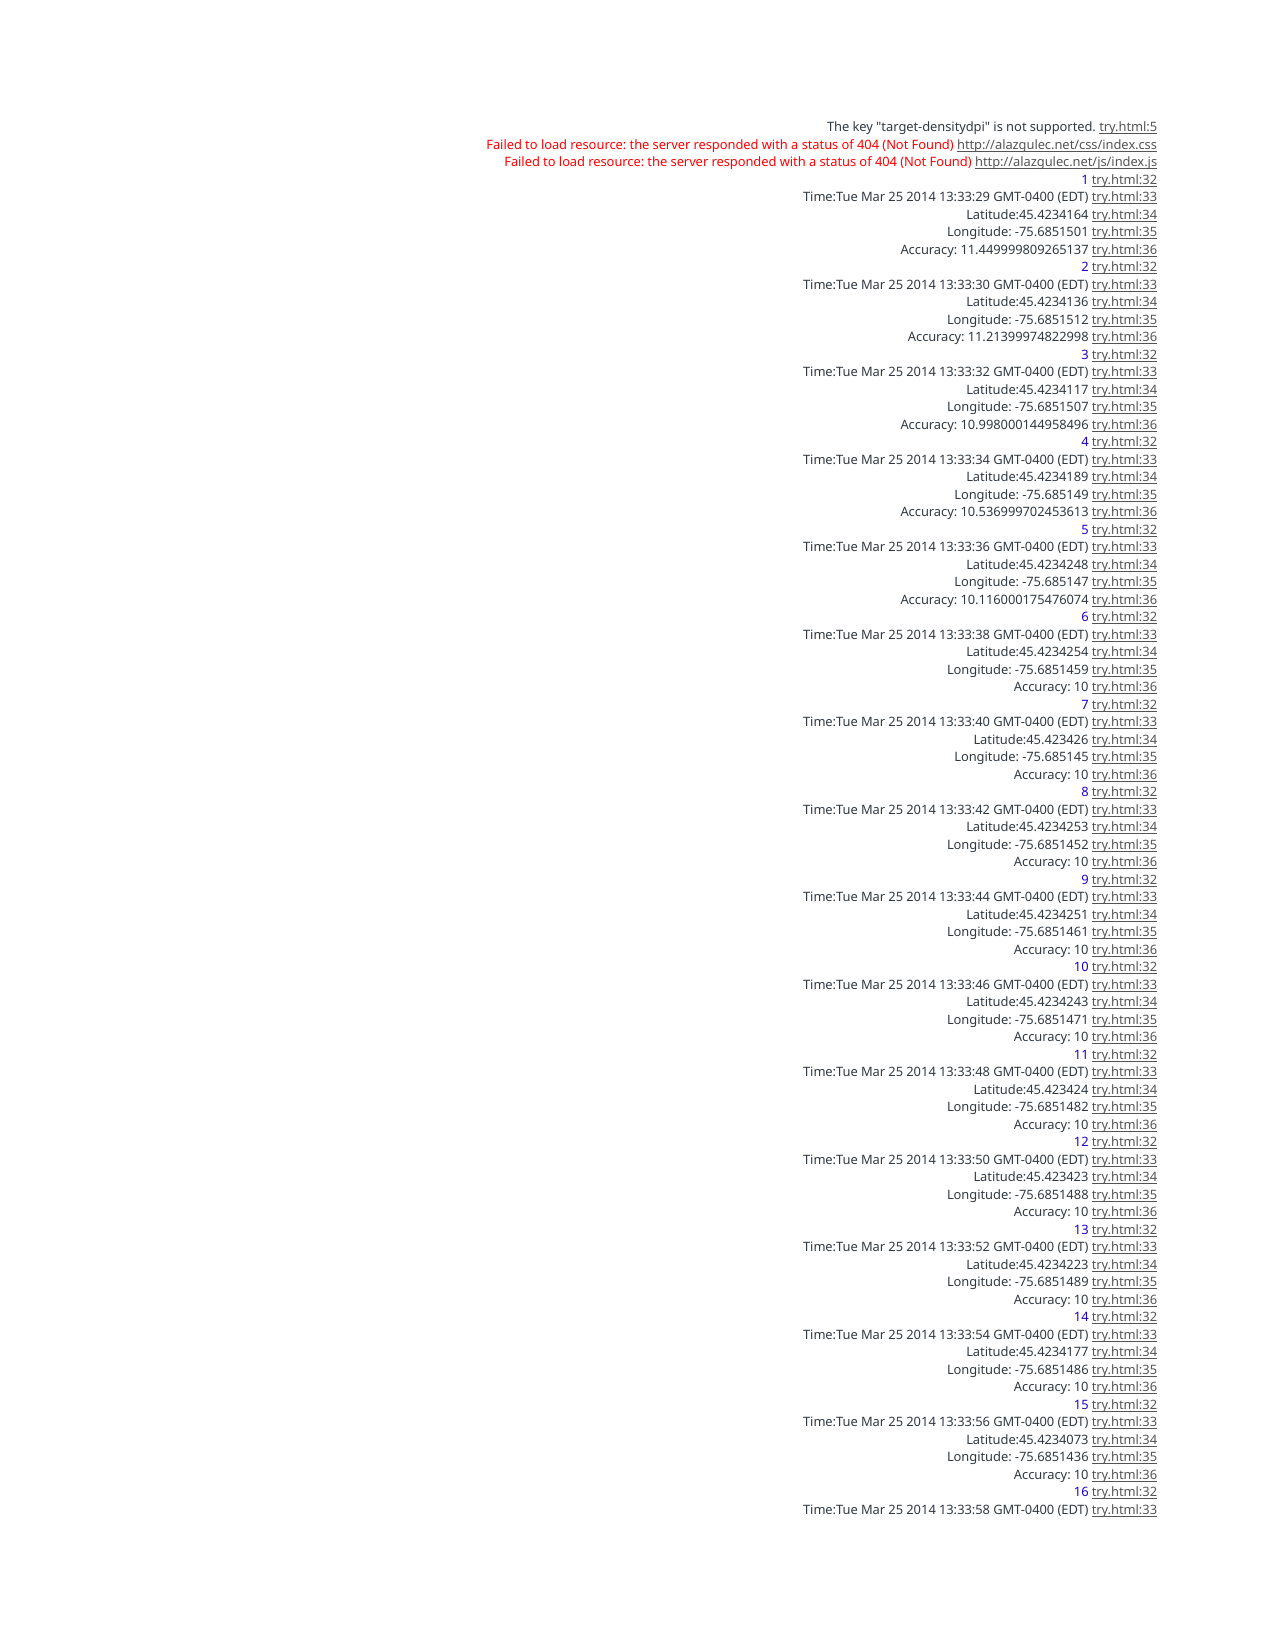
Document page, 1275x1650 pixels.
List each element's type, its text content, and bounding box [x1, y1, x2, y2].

text 15 try.html:32 [151, 1396, 1157, 1413]
text Time:Tue Mar 25 2014 13:33:38 GMT-0400 (EDT) try.html:33 [151, 626, 1157, 643]
text 16 try.html:32 [151, 1483, 1157, 1501]
text Longitude: -75.6851488 try.html:35 [151, 1186, 1157, 1203]
text Accuracy: 10 try.html:36 [151, 853, 1157, 871]
text Time:Tue Mar 25 2014 13:33:32 GMT-0400 (EDT) try.html:33 [151, 363, 1157, 381]
text 12 try.html:32 [151, 1133, 1157, 1151]
text 2 try.html:32 [151, 258, 1157, 276]
text 8 try.html:32 [151, 783, 1157, 801]
text Latitude:45.423426 try.html:34 [151, 731, 1157, 748]
text 9 try.html:32 [151, 871, 1157, 888]
text 4 try.html:32 [151, 433, 1157, 451]
text Accuracy: 10 try.html:36 [151, 766, 1157, 783]
text Time:Tue Mar 25 2014 13:33:36 GMT-0400 (EDT) try.html:33 [151, 538, 1157, 556]
text 10 try.html:32 [151, 958, 1157, 976]
text Latitude:45.4234248 try.html:34 [151, 556, 1157, 573]
text Latitude:45.423423 try.html:34 [151, 1168, 1157, 1186]
text Longitude: -75.6851459 try.html:35 [151, 661, 1157, 678]
text Latitude:45.4234254 try.html:34 [151, 643, 1157, 661]
text Latitude:45.4234117 try.html:34 [151, 381, 1157, 398]
text Latitude:45.4234164 try.html:34 [151, 206, 1157, 223]
text Accuracy: 10.536999702453613 try.html:36 [151, 503, 1157, 521]
text Latitude:45.4234251 try.html:34 [151, 906, 1157, 923]
text Time:Tue Mar 25 2014 13:33:48 GMT-0400 (EDT) try.html:33 [151, 1063, 1157, 1081]
text Longitude: -75.685149 try.html:35 [151, 486, 1157, 503]
text 3 try.html:32 [151, 346, 1157, 363]
text Time:Tue Mar 25 2014 13:33:34 GMT-0400 (EDT) try.html:33 [151, 451, 1157, 468]
text Longitude: -75.6851461 try.html:35 [151, 923, 1157, 941]
text Latitude:45.423424 try.html:34 [151, 1081, 1157, 1098]
text 5 try.html:32 [151, 521, 1157, 538]
text Longitude: -75.6851489 try.html:35 [151, 1273, 1157, 1291]
text Failed to load resource: the server responded with a status of 404 (Not Found) http://alazgulec.net/css/index.css [151, 136, 1157, 153]
text 6 try.html:32 [151, 608, 1157, 626]
text Time:Tue Mar 25 2014 13:33:42 GMT-0400 (EDT) try.html:33 [151, 801, 1157, 818]
text Longitude: -75.685147 try.html:35 [151, 573, 1157, 591]
text Time:Tue Mar 25 2014 13:33:40 GMT-0400 (EDT) try.html:33 [151, 713, 1157, 731]
text Time:Tue Mar 25 2014 13:33:44 GMT-0400 (EDT) try.html:33 [151, 888, 1157, 906]
text Latitude:45.4234177 try.html:34 [151, 1343, 1157, 1361]
text Latitude:45.4234223 try.html:34 [151, 1256, 1157, 1273]
text Longitude: -75.6851501 try.html:35 [151, 223, 1157, 241]
text Longitude: -75.6851482 try.html:35 [151, 1098, 1157, 1116]
text Accuracy: 10.998000144958496 try.html:36 [151, 416, 1157, 433]
text Accuracy: 10.116000175476074 try.html:36 [151, 591, 1157, 608]
text Longitude: -75.6851436 try.html:35 [151, 1448, 1157, 1466]
text Time:Tue Mar 25 2014 13:33:50 GMT-0400 (EDT) try.html:33 [151, 1151, 1157, 1168]
text Failed to load resource: the server responded with a status of 404 (Not Found) http://alazgulec.net/js/index.js [151, 153, 1157, 171]
text Longitude: -75.6851471 try.html:35 [151, 1011, 1157, 1028]
text The key "target-densitydpi" is not supported. try.html:5 [151, 118, 1157, 136]
text 13 try.html:32 [151, 1221, 1157, 1238]
text Time:Tue Mar 25 2014 13:33:56 GMT-0400 (EDT) try.html:33 [151, 1413, 1157, 1431]
text Time:Tue Mar 25 2014 13:33:46 GMT-0400 (EDT) try.html:33 [151, 976, 1157, 993]
text Latitude:45.4234243 try.html:34 [151, 993, 1157, 1011]
text Longitude: -75.6851452 try.html:35 [151, 836, 1157, 853]
text Longitude: -75.6851512 try.html:35 [151, 311, 1157, 328]
text Latitude:45.4234189 try.html:34 [151, 468, 1157, 486]
text Latitude:45.4234253 try.html:34 [151, 818, 1157, 836]
text Accuracy: 10 try.html:36 [151, 1116, 1157, 1133]
text Accuracy: 10 try.html:36 [151, 1466, 1157, 1483]
text Longitude: -75.6851486 try.html:35 [151, 1361, 1157, 1378]
text Longitude: -75.6851507 try.html:35 [151, 398, 1157, 416]
text Accuracy: 10 try.html:36 [151, 1203, 1157, 1221]
text Accuracy: 11.21399974822998 try.html:36 [151, 328, 1157, 346]
text Time:Tue Mar 25 2014 13:33:54 GMT-0400 (EDT) try.html:33 [151, 1326, 1157, 1343]
text 11 try.html:32 [151, 1046, 1157, 1063]
text Accuracy: 10 try.html:36 [151, 941, 1157, 958]
text Longitude: -75.685145 try.html:35 [151, 748, 1157, 766]
text Accuracy: 10 try.html:36 [151, 1291, 1157, 1308]
text Accuracy: 11.449999809265137 try.html:36 [151, 241, 1157, 258]
text Accuracy: 10 try.html:36 [151, 1378, 1157, 1396]
text 7 try.html:32 [151, 696, 1157, 713]
text 14 try.html:32 [151, 1308, 1157, 1326]
text Latitude:45.4234136 try.html:34 [151, 293, 1157, 311]
text Time:Tue Mar 25 2014 13:33:52 GMT-0400 (EDT) try.html:33 [151, 1238, 1157, 1256]
text Time:Tue Mar 25 2014 13:33:30 GMT-0400 (EDT) try.html:33 [151, 276, 1157, 293]
text Accuracy: 10 try.html:36 [151, 1028, 1157, 1046]
text Time:Tue Mar 25 2014 13:33:29 GMT-0400 (EDT) try.html:33 [151, 188, 1157, 206]
text Time:Tue Mar 25 2014 13:33:58 GMT-0400 (EDT) try.html:33 [151, 1501, 1157, 1518]
text Accuracy: 10 try.html:36 [151, 678, 1157, 696]
text 1 try.html:32 [151, 171, 1157, 188]
text Latitude:45.4234073 try.html:34 [151, 1431, 1157, 1448]
